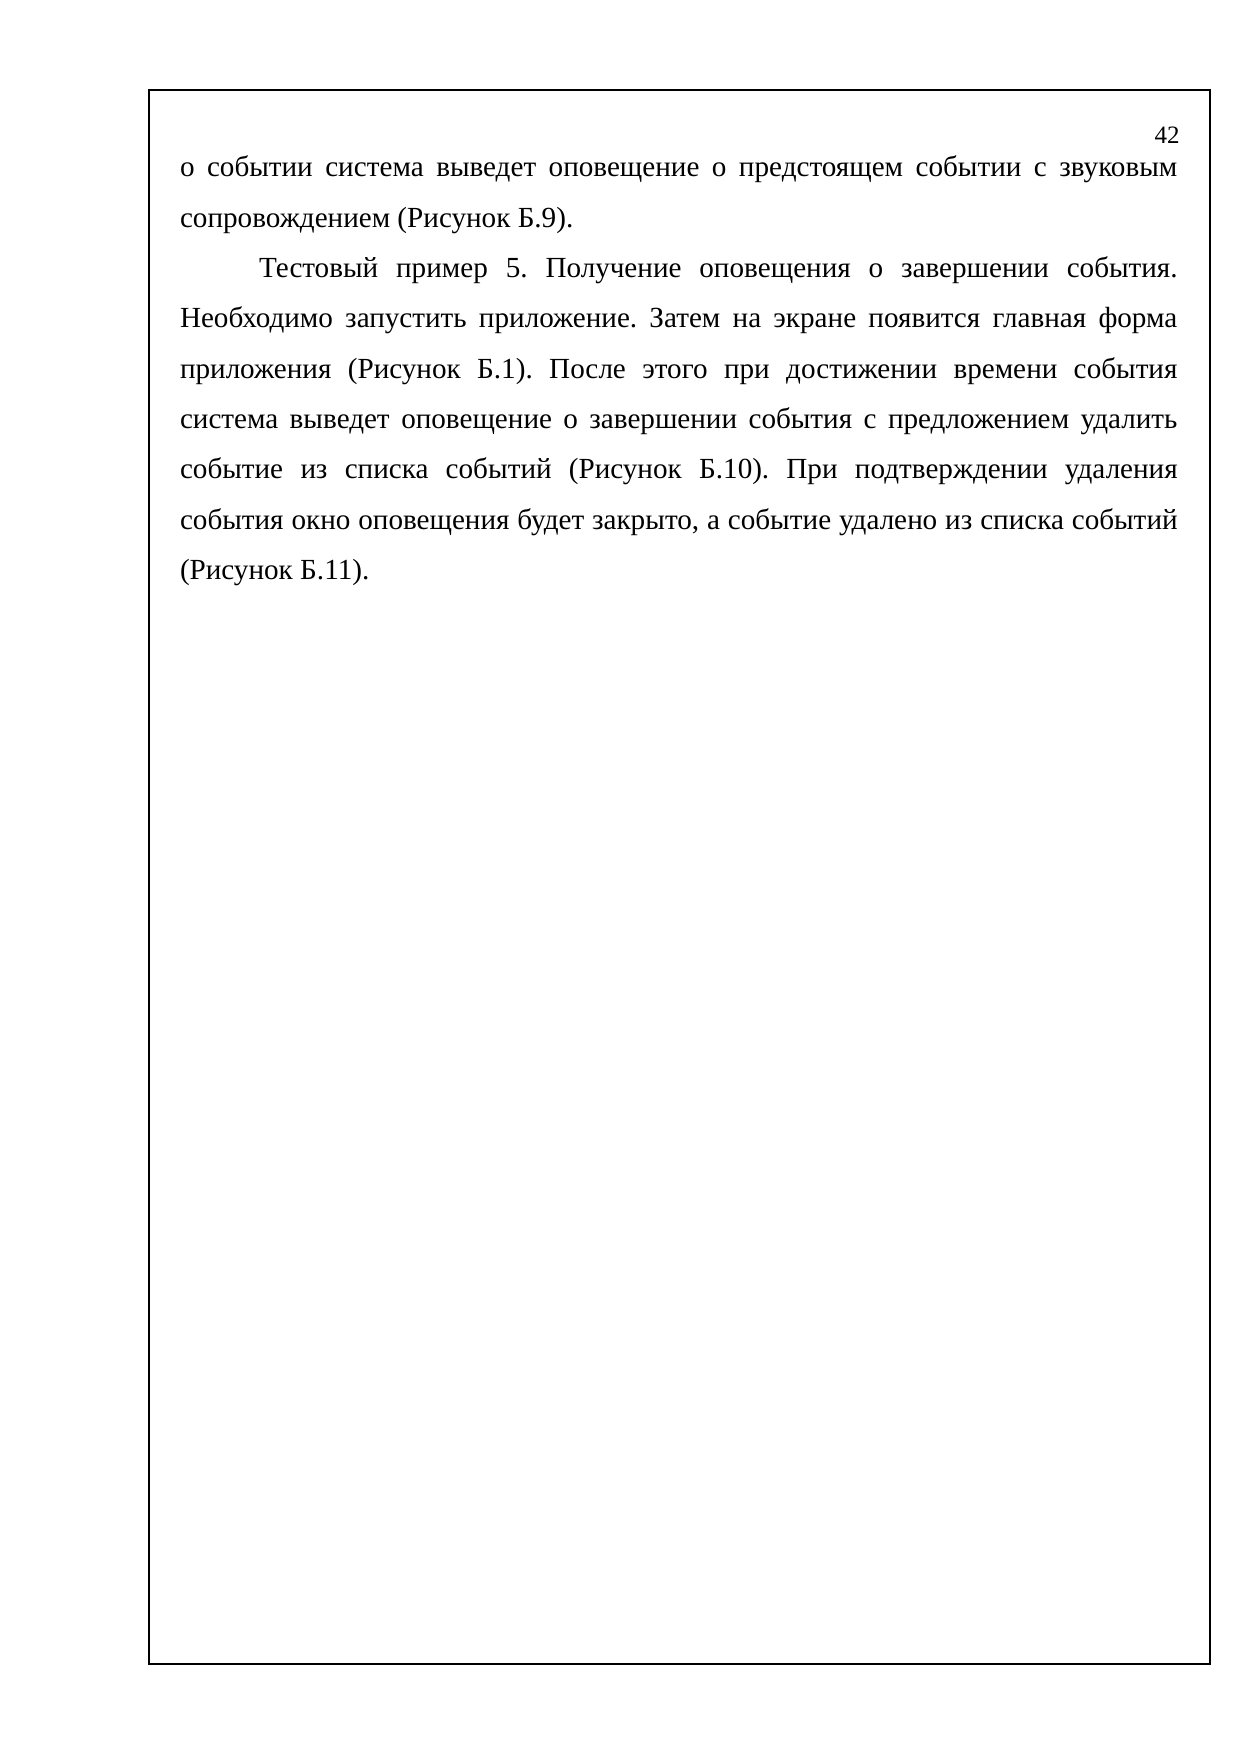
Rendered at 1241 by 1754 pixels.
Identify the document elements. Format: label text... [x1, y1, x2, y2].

text Тестовый пример 5. Получение оповещения о завершении события. Необходимо запустить приложение. Затем на экране появится главная форма приложения (Рисунок Б.1). После этого при достижении времени события система выведет оповещение о завершении события с предложением удалить событие из списка событий (Рисунок Б.10). При подтверждении удаления события окно оповещения будет закрыто, а событие удалено из списка событий (Рисунок Б.11). [180, 250, 1178, 586]
text о событии система выведет оповещение о предстоящем событии с звуковым сопровождением (Рисунок Б.9). [180, 149, 1178, 233]
